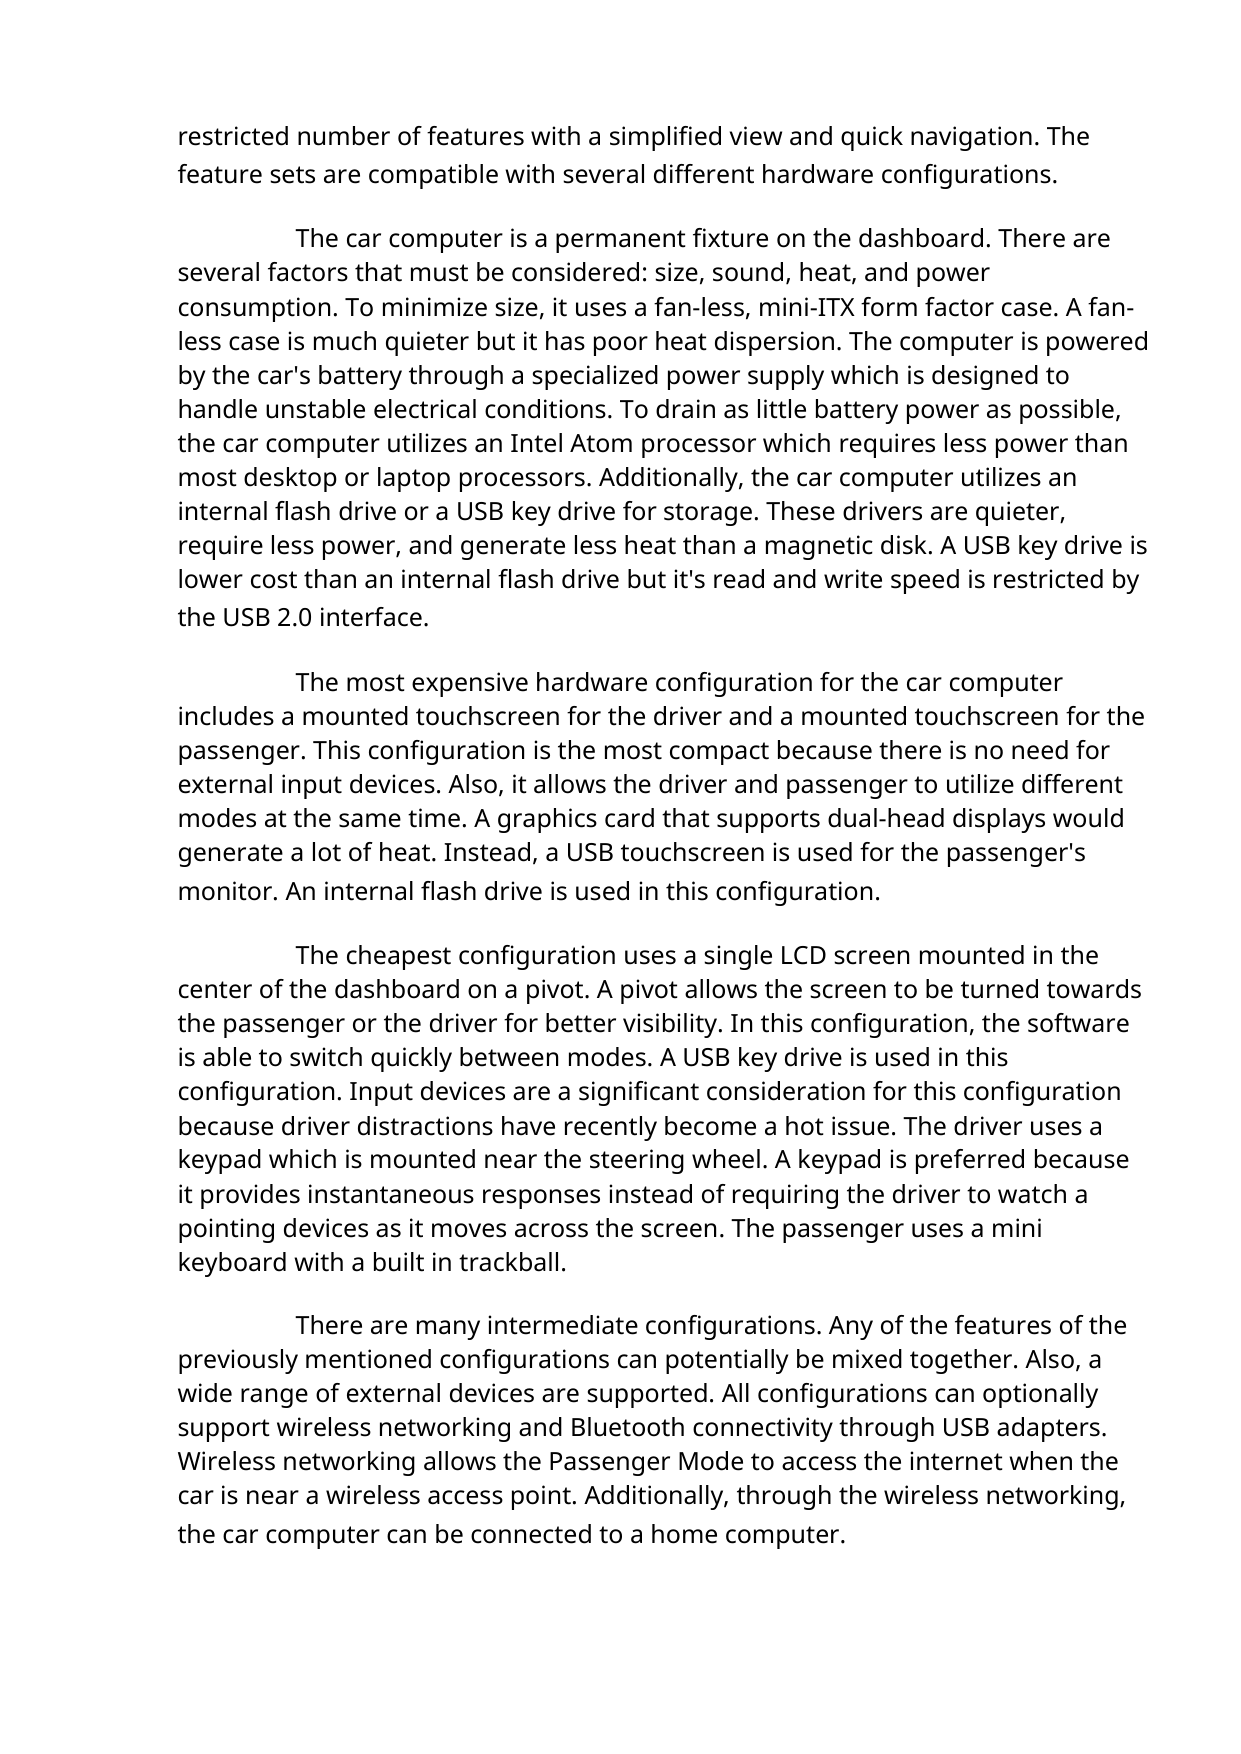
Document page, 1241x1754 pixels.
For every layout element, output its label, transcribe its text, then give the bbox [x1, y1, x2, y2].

text The car computer is a permanent fixture on the dashboard. There are several factors that must be considered: size, sound, heat, and power consumption. To minimize size, it uses a fan-less, mini-ITX form factor case. A fan-less case is much quieter but it has poor heat dispersion. The computer is powered by the car's battery through a specialized power supply which is designed to handle unstable electrical conditions. To drain as little battery power as possible, the car computer utilizes an Intel Atom processor which requires less power than most desktop or laptop processors. Additionally, the car computer utilizes an internal flash drive or a USB key drive for storage. These drivers are quieter, require less power, and generate less heat than a magnetic disk. A USB key drive is lower cost than an internal flash drive but it's read and write speed is restricted by the USB 2.0 interface. [177, 221, 1152, 635]
text The cheapest configuration uses a single LCD screen mounted in the center of the dashboard on a pivot. A pivot allows the screen to be turned towards the passenger or the driver for better visibility. In this configuration, the software is able to switch quickly between modes. A USB key drive is used in this configuration. Input devices are a significant consideration for this configuration because driver distractions have recently become a hot issue. The driver uses a keypad which is mounted near the steering wheel. A keypad is preferred because it provides instantaneous responses instead of requiring the driver to watch a pointing devices as it moves across the screen. The passenger uses a mini keyboard with a built in trackball. [574, 938, 1152, 1278]
text There are many intermediate configurations. Any of the features of the previously mentioned configurations can potentially be mixed together. Also, a wide range of external devices are supported. All configurations can optionally support wireless networking and Bluetooth connectivity through USB adapters. Wireless networking allows the Passenger Mode to access the internet when the car is near a wireless access point. Additionally, through the wireless networking, the car computer can be connected to a home computer. [854, 1308, 1152, 1552]
text The most expensive hardware configuration for the car computer includes a mounted touchscreen for the driver and a mounted touchscreen for the passenger. This configuration is the most compact because there is no need for external input devices. Also, it allows the driver and passenger to utilize different modes at the same time. A graphics card that supports dual-head displays would generate a lot of heat. Instead, a USB touchscreen is used for the passenger's monitor. An internal flash drive is used in this configuration. [177, 664, 1152, 909]
